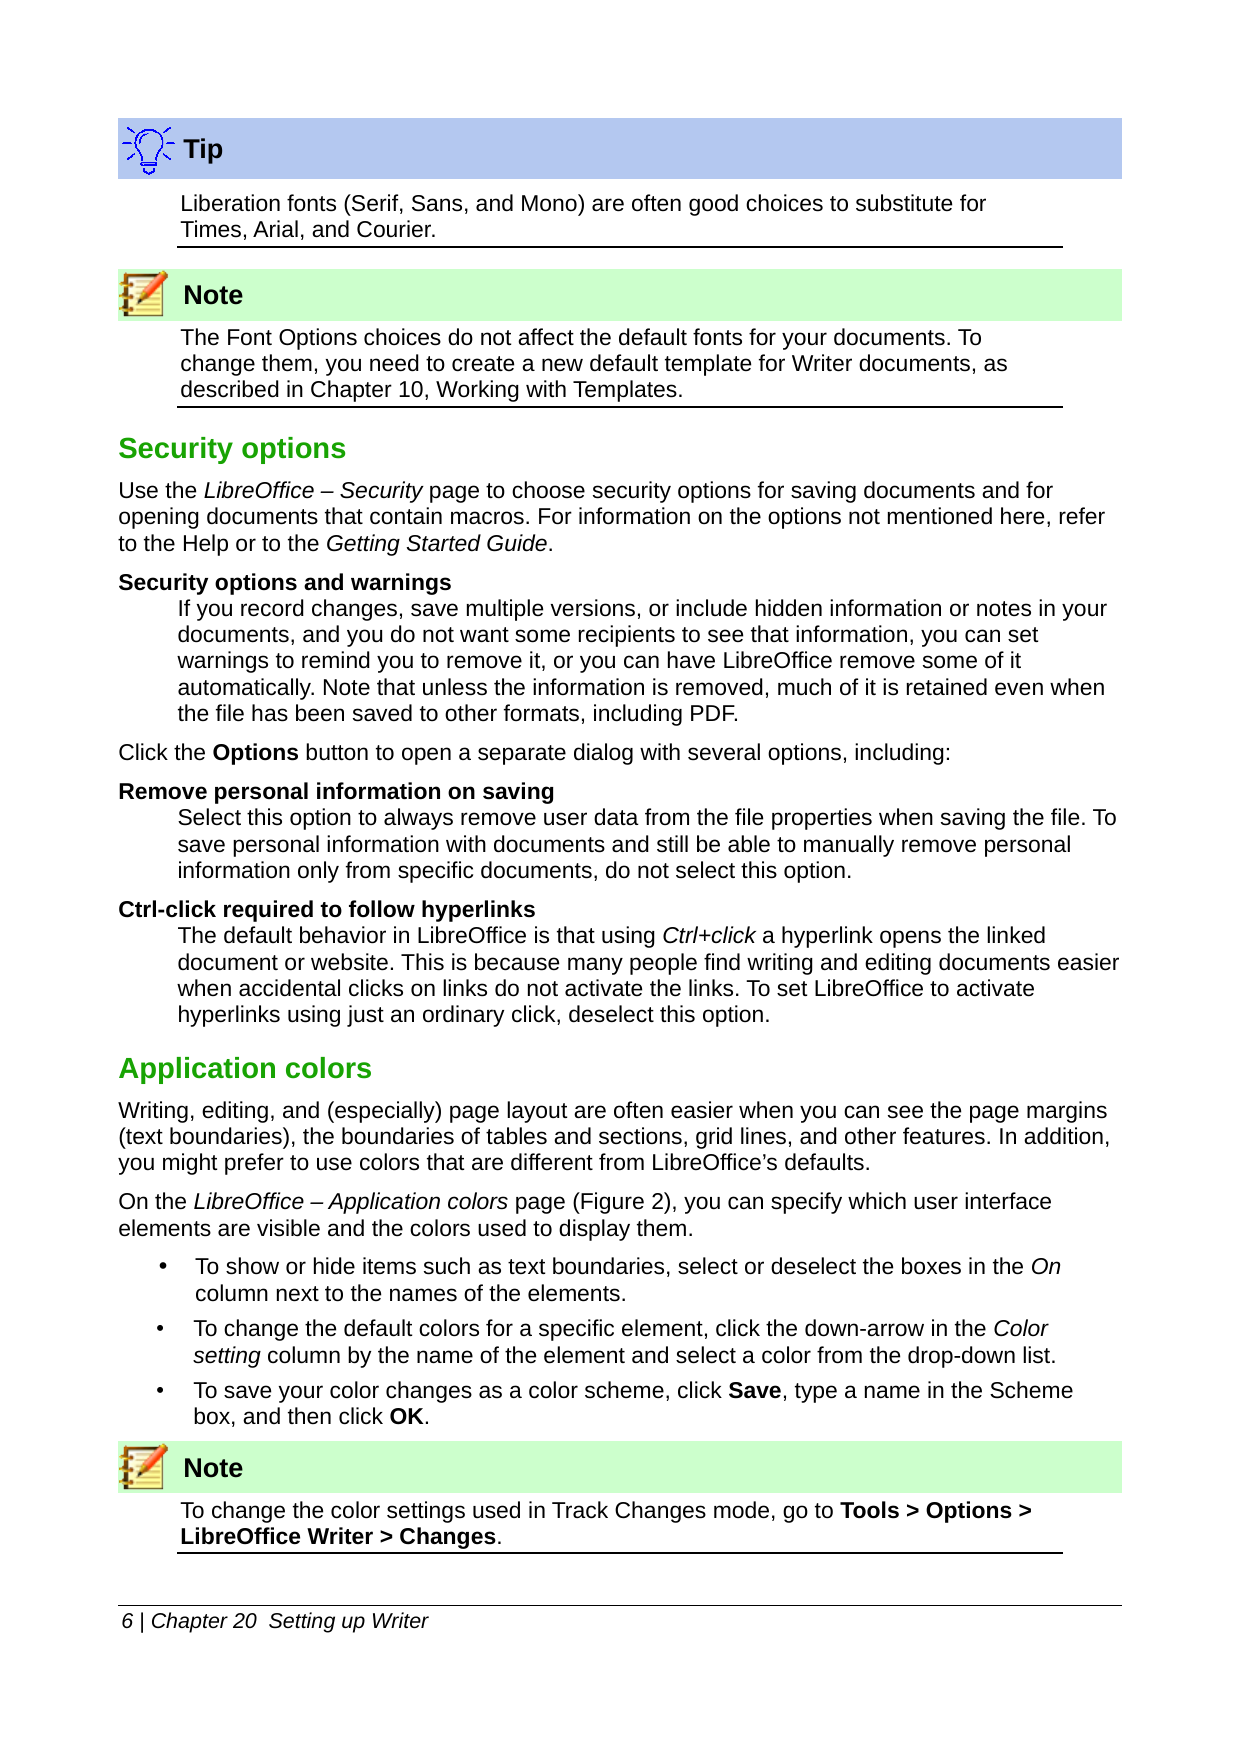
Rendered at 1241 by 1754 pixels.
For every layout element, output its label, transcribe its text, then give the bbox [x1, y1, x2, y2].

list On the LibreOffice – Application colors page (Figure 2), you can specify which user interface elements are visible and the colors used to display them. [118, 1188, 1122, 1241]
text To change the color settings used in Track Changes mode, go to Tools > Options > LibreOffice Writer > Changes. [177, 1493, 1063, 1552]
subtitle Security options [118, 432, 1122, 465]
subtitle Tip [118, 118, 1122, 179]
text If you record changes, save multiple versions, or include hidden information or notes in your documents, and you do not want some recipients to see that information, you can set warnings to remind you to remove it, or you can have LibreOffice remove some of it automatically. Note that unless the information is removed, much of it is retained even when the file has been saved to other formats, including PDF. [177, 595, 1122, 727]
list To save your color changes as a color scheme, click Save, type a name in the Scheme box, and then click OK. [156, 1377, 1122, 1430]
text Writing, editing, and (especially) page layout are often easier when you can see the page margins (text boundaries), the boundaries of tables and sections, grid lines, and other features. In addition, you might prefer to use colors that are different from LibreOffice’s defaults. [118, 1097, 1122, 1176]
picture [119, 119, 179, 179]
text Liberation fonts (Serif, Sans, and Mono) are often good choices to substitute for Times, Arial, and Courier. [177, 187, 1063, 246]
text The Font Options choices do not affect the default fonts for your documents. To change them, you need to create a new default template for Writer documents, as described in Chapter 10, Working with Templates. [177, 321, 1063, 406]
text The default behavior in LibreOffice is that using Ctrl+click a hyperlink opens the linked document or website. This is because many people find writing and editing documents easier when accidental clicks on links do not activate the links. To set LibreOffice to activate hyperlinks using just an ordinary click, deselect this option. [177, 922, 1122, 1028]
text Select this option to always remove user data from the file properties when saving the file. To save personal information with documents and still be able to manually remove personal information only from specific documents, do not select this option. [177, 804, 1122, 883]
subtitle Note [118, 1441, 1122, 1493]
subtitle Application colors [118, 1051, 1122, 1085]
subtitle Note [118, 269, 1122, 321]
text Click the Options button to open a separate dialog with several options, including: [118, 739, 1122, 765]
picture [119, 1442, 170, 1493]
text Use the LibreOffice – Security page to choose security options for saving documents and for opening documents that contain macros. For information on the options not mentioned here, refer to the Help or to the Getting Started Guide. [118, 477, 1122, 556]
text Ctrl-click required to follow hyperlinks [118, 896, 1122, 922]
text Security options and warnings [118, 568, 1122, 595]
text Remove personal information on saving [118, 778, 1122, 804]
list To change the default colors for a specific element, click the down-arrow in the Color setting column by the name of the element and select a color from the drop-down list. [156, 1315, 1122, 1368]
picture [119, 269, 170, 320]
list To show or hide items such as text boundaries, select or deselect the boxes in the On column next to the names of the elements. [156, 1253, 1122, 1307]
